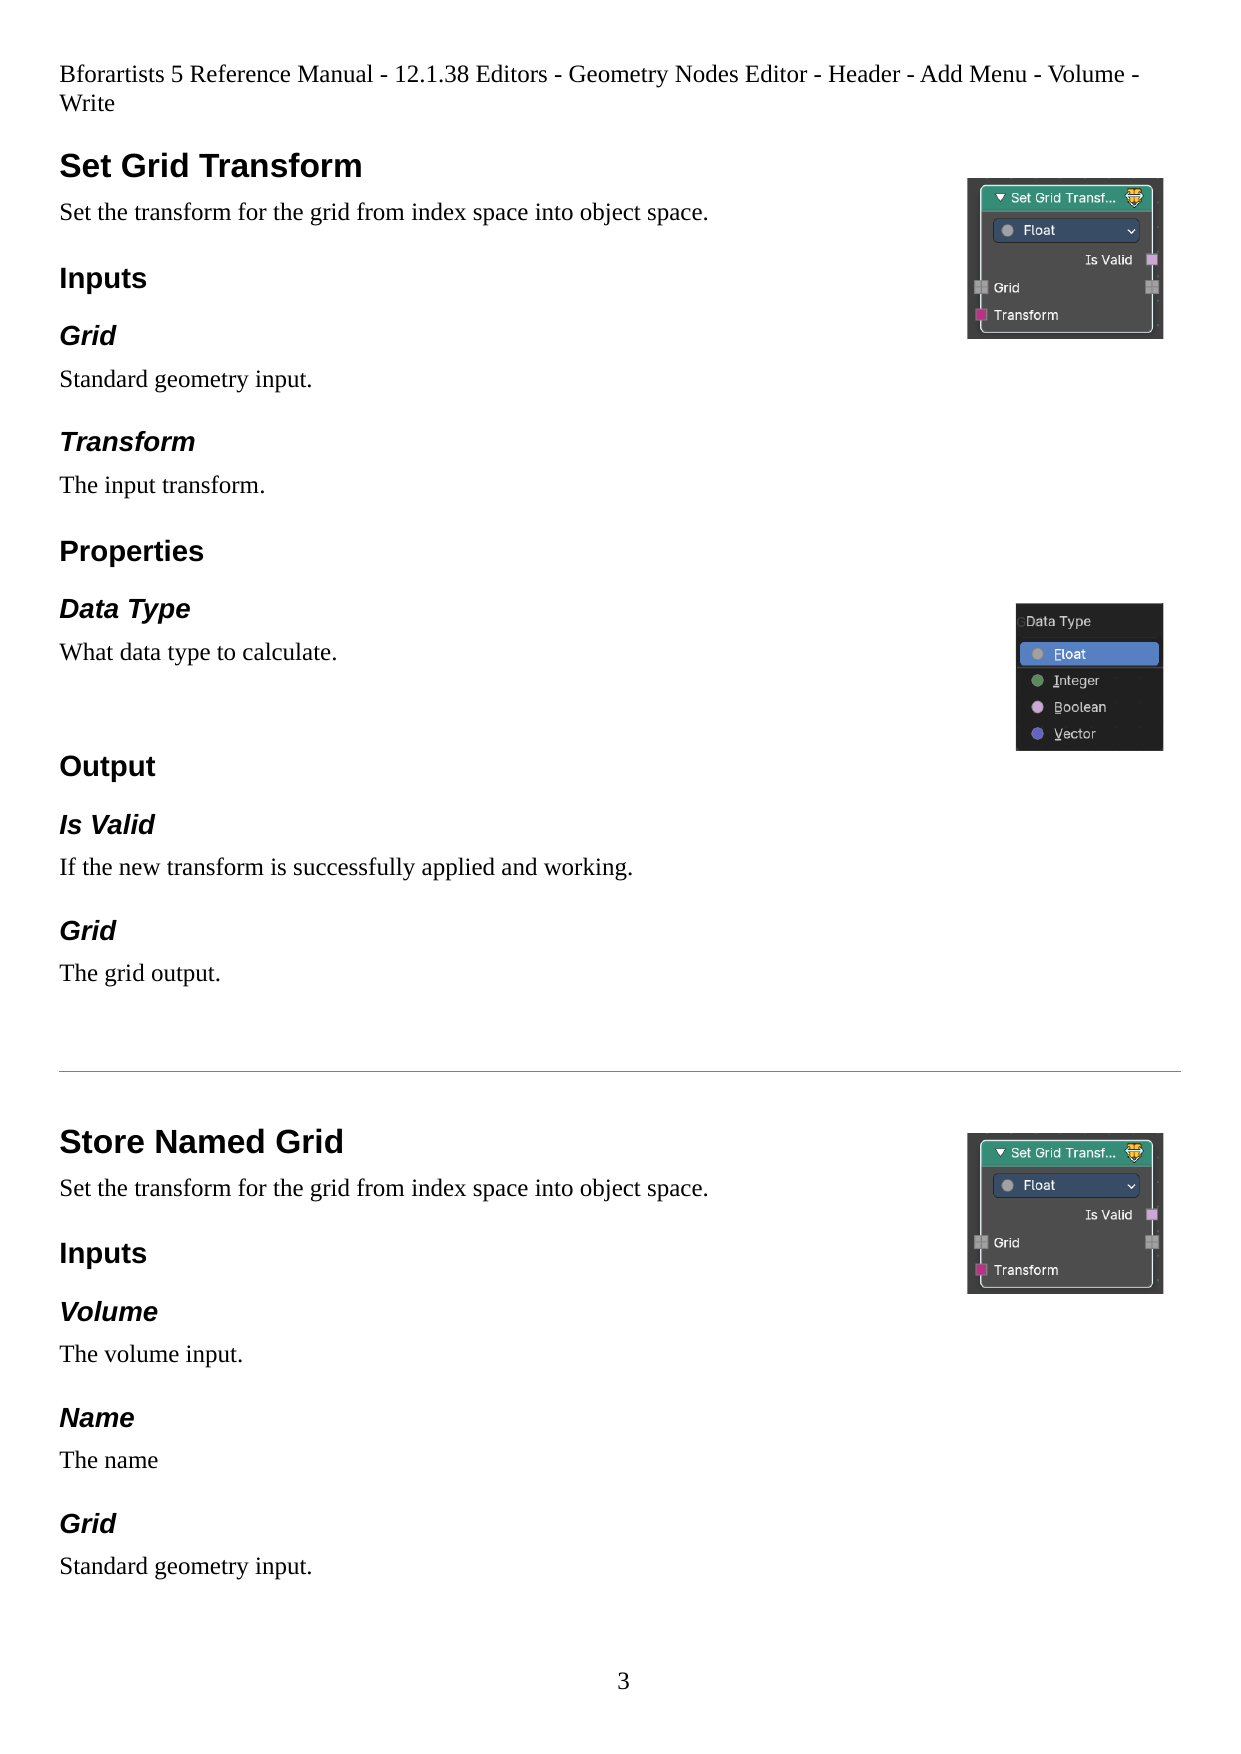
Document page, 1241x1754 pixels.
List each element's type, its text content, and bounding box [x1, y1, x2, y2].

text Standard geometry input. [59, 364, 1181, 393]
subtitle [1164, 261, 1181, 294]
text The name [59, 1445, 1181, 1474]
text If the new transform is successfully applied and working. [59, 852, 1181, 881]
subtitle Properties [59, 533, 1181, 567]
subtitle Volume [59, 1295, 1181, 1327]
subtitle Name [59, 1401, 1181, 1433]
subtitle Grid [59, 914, 1181, 946]
text The input transform. [59, 470, 1181, 499]
subtitle Data Type [59, 592, 1181, 624]
subtitle Set Grid Transform [59, 146, 1181, 185]
subtitle Output [59, 749, 1181, 783]
subtitle Inputs [59, 1236, 967, 1270]
text Set the transform for the grid from index space into object space. [59, 197, 967, 226]
text The volume input. [59, 1339, 1181, 1368]
subtitle Inputs [59, 261, 967, 294]
picture [967, 178, 1164, 339]
subtitle [1164, 1236, 1181, 1270]
subtitle Store Named Grid [59, 1122, 1181, 1160]
text The grid output. [59, 958, 1181, 987]
text What data type to calculate. [59, 637, 1015, 665]
subtitle Is Valid [59, 808, 1181, 840]
picture [1015, 603, 1164, 751]
subtitle Transform [59, 426, 1181, 457]
subtitle Grid [59, 319, 1181, 351]
picture [967, 1133, 1164, 1294]
subtitle Grid [59, 1507, 1181, 1539]
text Standard geometry input. [59, 1551, 1181, 1580]
text Set the transform for the grid from index space into object space. [59, 1173, 967, 1201]
